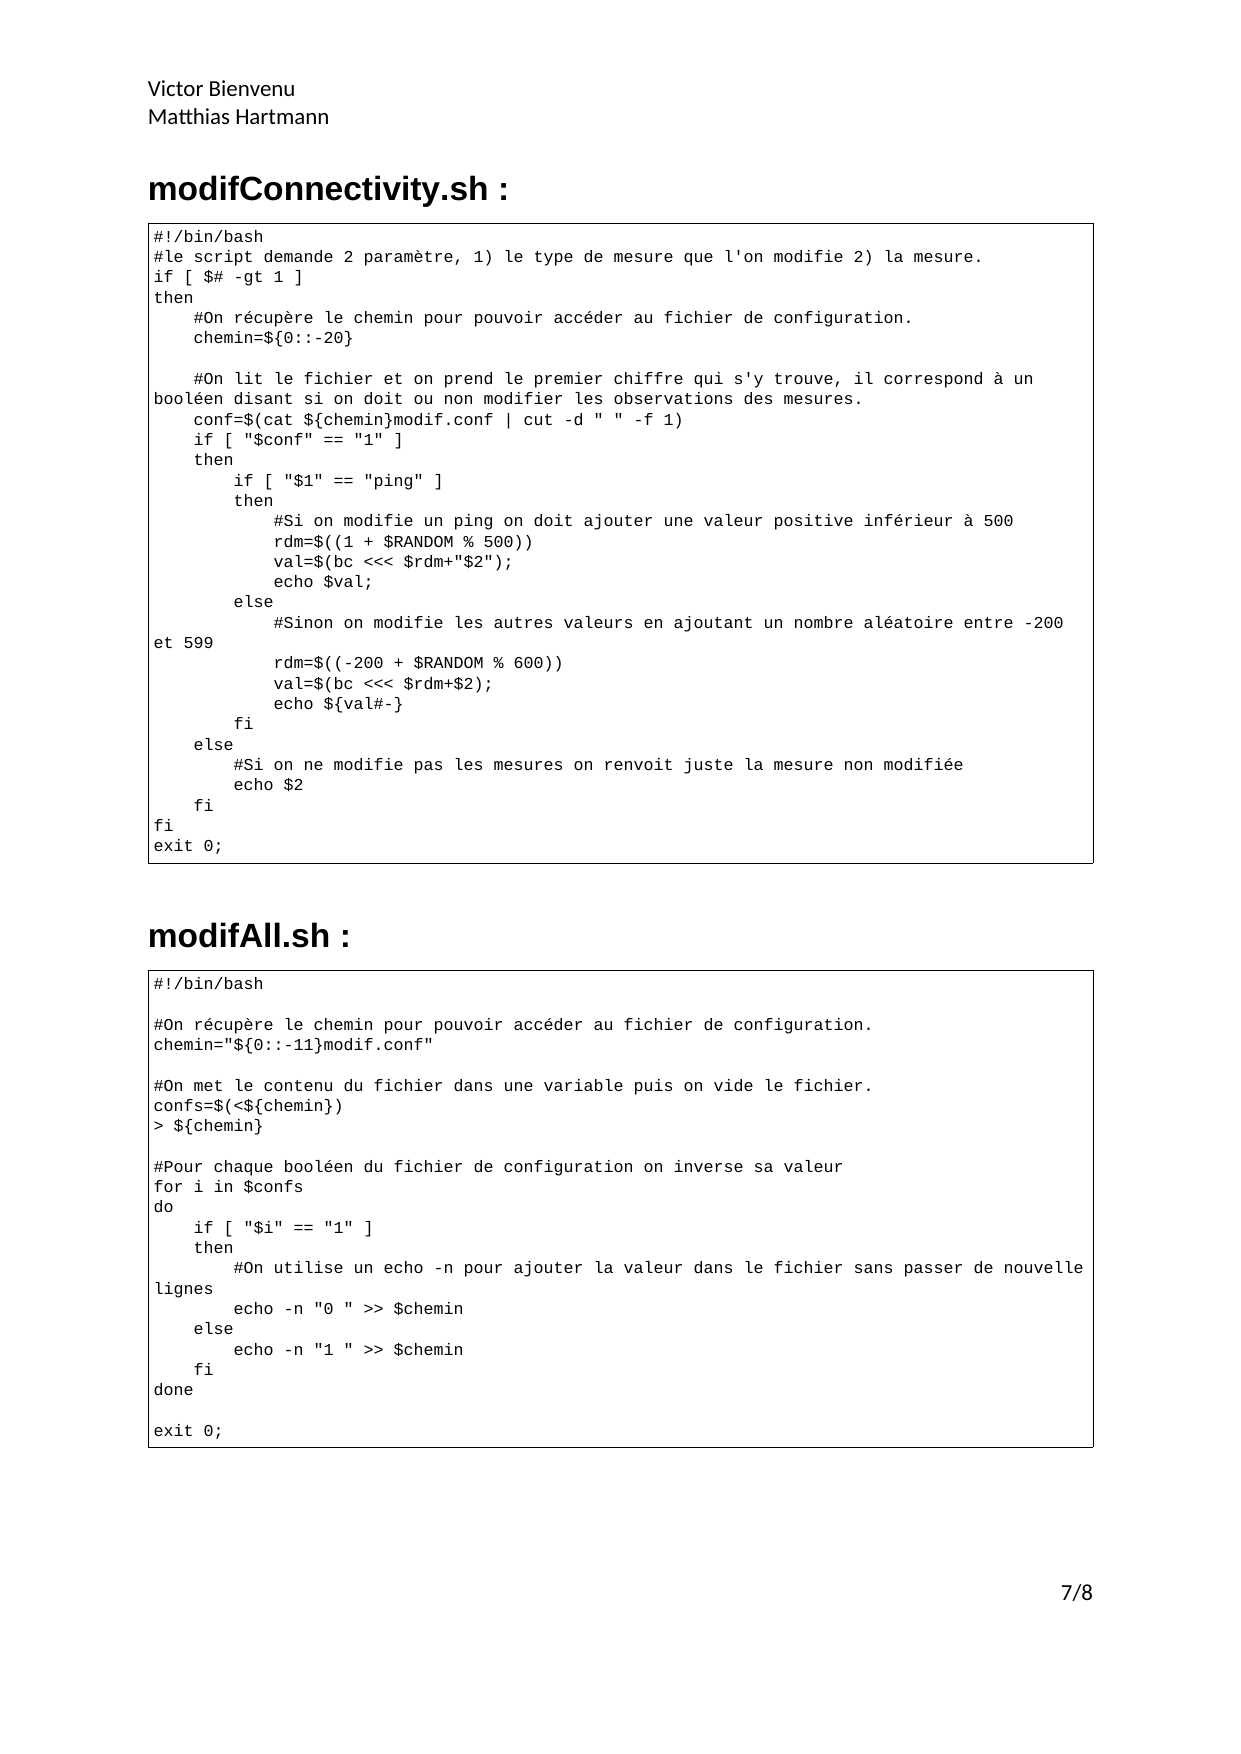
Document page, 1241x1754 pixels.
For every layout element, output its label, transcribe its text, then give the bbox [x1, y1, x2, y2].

table_header #!/bin/bash #On récupère le chemin pour pouvoir accéder au fichier de configuration. chemin="${0::-11}modif.conf" #On met le contenu du fichier dans une variable puis on vide le fichier. confs=$(<${chemin}) > ${chemin} #Pour chaque booléen du fichier de configuration on inverse sa valeur for i in $confs do if [ "$i" == "1" ] then #On utilise un echo -n pour ajouter la valeur dans le fichier sans passer de nouvelle lignes echo -n "0 " >> $chemin else echo -n "1 " >> $chemin fi done exit 0; [149, 971, 1093, 1447]
subtitle modifAll.sh : [148, 916, 1093, 954]
table_header #!/bin/bash #le script demande 2 paramètre, 1) le type de mesure que l'on modifie 2) la mesure. if [ $# -gt 1 ] then #On récupère le chemin pour pouvoir accéder au fichier de configuration. chemin=${0::-20} #On lit le fichier et on prend le premier chiffre qui s'y trouve, il correspond à un booléen disant si on doit ou non modifier les observations des mesures. conf=$(cat ${chemin}modif.conf | cut -d " " -f 1) if [ "$conf" == "1" ] then if [ "$1" == "ping" ] then #Si on modifie un ping on doit ajouter une valeur positive inférieur à 500 rdm=$((1 + $RANDOM % 500)) val=$(bc <<< $rdm+"$2"); echo $val; else #Sinon on modifie les autres valeurs en ajoutant un nombre aléatoire entre -200 et 599 rdm=$((-200 + $RANDOM % 600)) val=$(bc <<< $rdm+$2); echo ${val#-} fi else #Si on ne modifie pas les mesures on renvoit juste la mesure non modifiée echo $2 fi fi exit 0; [149, 224, 1093, 862]
subtitle modifConnectivity.sh : [148, 168, 1093, 207]
